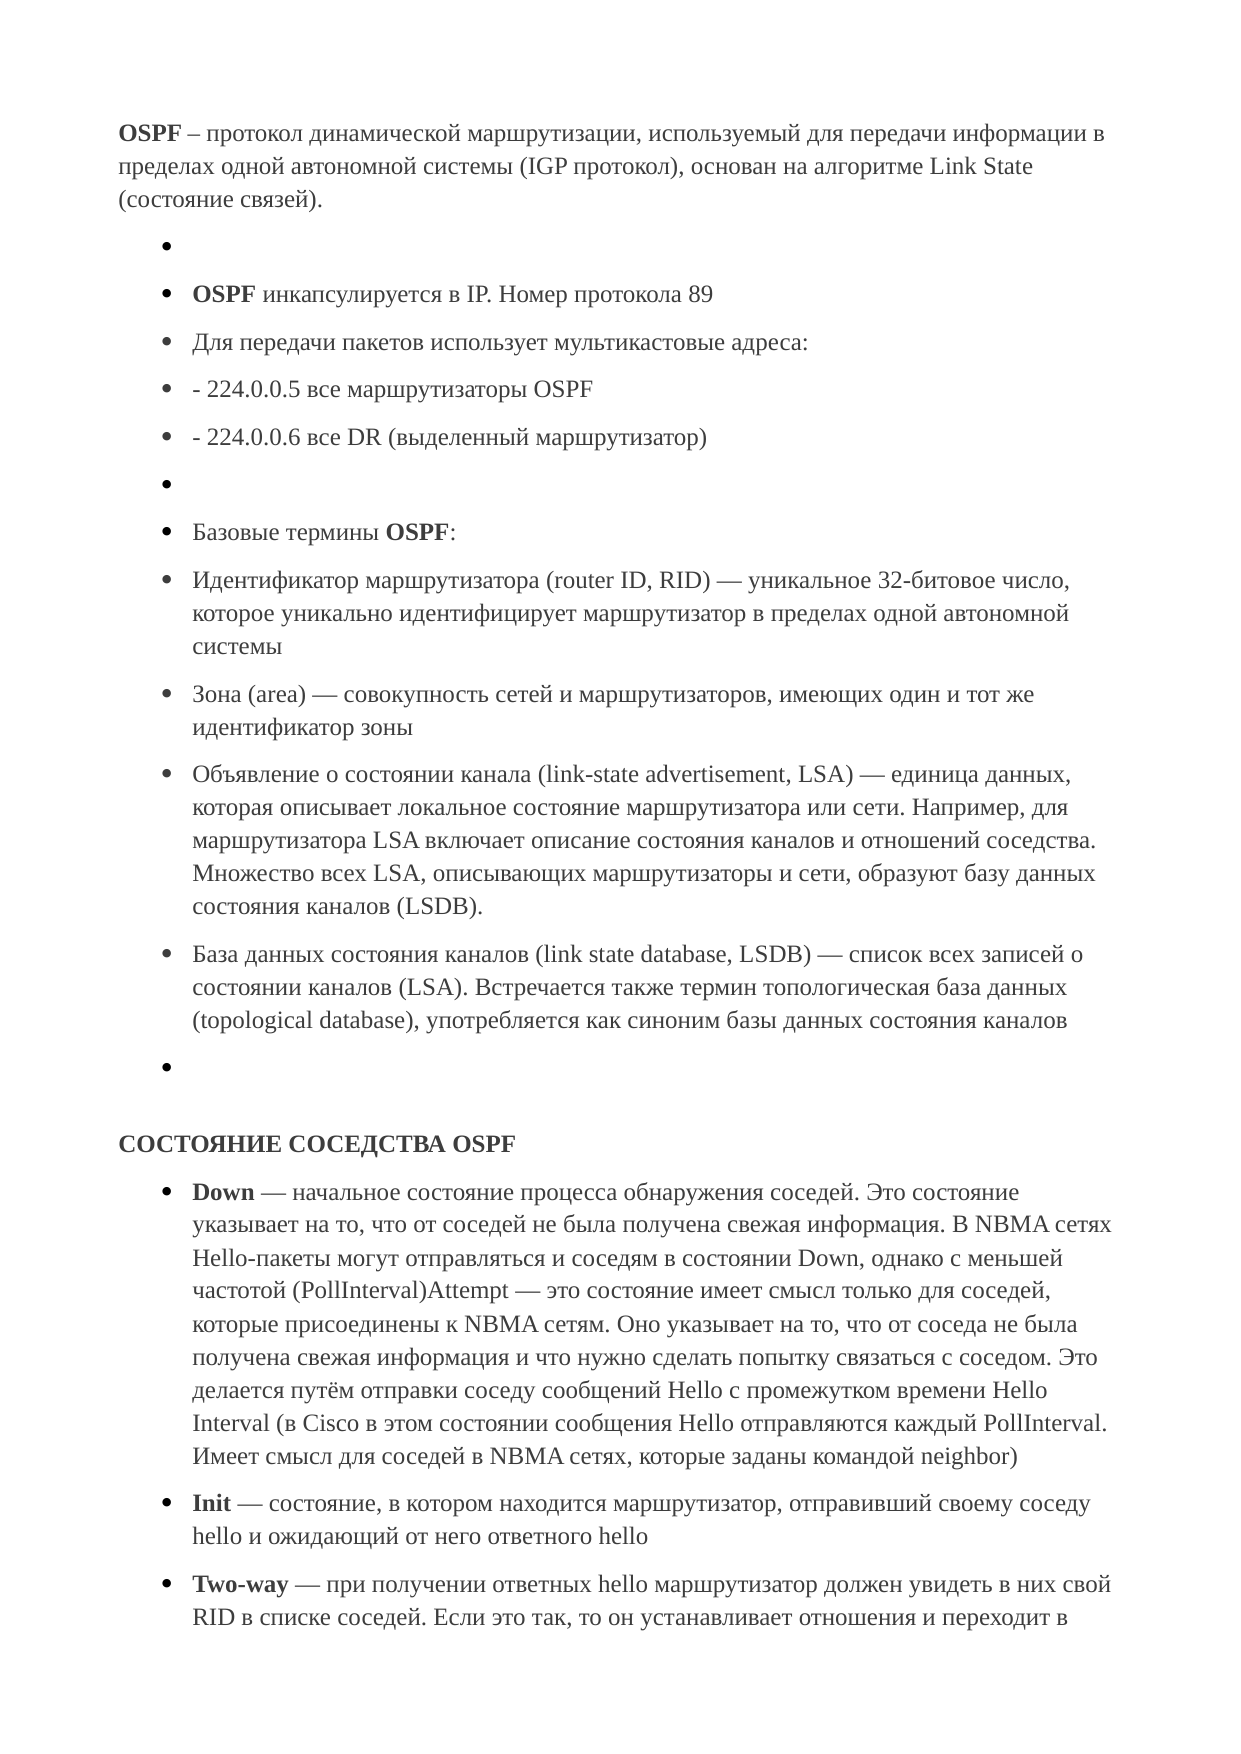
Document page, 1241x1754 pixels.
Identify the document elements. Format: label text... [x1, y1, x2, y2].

list Зона (area) — совокупность сетей и маршрутизаторов, имеющих один и тот же идентификатор зоны [162, 679, 1122, 740]
list OSPF инкапсулируется в IP. Номер протокола 89 [162, 279, 1122, 308]
list Объявление о состоянии канала (link-state advertisement, LSA) — единица данных, которая описывает локальное состояние маршрутизатора или сети. Например, для маршрутизатора LSA включает описание состояния каналов и отношений соседства. Множество всех LSA, описывающих маршрутизаторы и сети, образуют базу данных состояния каналов (LSDB). [162, 759, 1122, 920]
list Идентификатор маршрутизатора (router ID, RID) — уникальное 32-битовое число, которое уникально идентифицирует маршрутизатор в пределах одной автономной системы [162, 565, 1122, 660]
list База данных состояния каналов (link state database, LSDB) — список всех записей о состоянии каналов (LSA). Встречается также термин топологическая база данных (topological database), употребляется как синоним базы данных состояния каналов [162, 939, 1122, 1034]
list Two-way — при получении ответных hello маршрутизатор должен увидеть в них свой RID в списке соседей. Если это так, то он устанавливает отношения и переходит в [162, 1569, 1122, 1631]
list - 224.0.0.5 все маршрутизаторы OSPF [162, 374, 1122, 403]
text OSPF – протокол динамической маршрутизации, используемый для передачи информации в пределах одной автономной системы (IGP протокол), основан на алгоритме Link State (состояние связей). [118, 118, 1122, 213]
list Init — состояние, в котором находится маршрутизатор, отправивший своему соседу hello и ожидающий от него ответного hello [162, 1488, 1122, 1550]
list Down — начальное состояние процесса обнаружения соседей. Это состояние указывает на то, что от соседей не была получена свежая информация. В NBMA сетях Hello-пакеты могут отправляться и соседям в состоянии Down, однако с меньшей частотой (PollInterval)Attempt — это состояние имеет смысл только для соседей, которые присоединены к NBMA сетям. Оно указывает на то, что от соседа не была получена свежая информация и что нужно сделать попытку связаться с соседом. Это делается путём отправки соседу сообщений Hello с промежутком времени Hello Interval (в Cisco в этом состоянии сообщения Hello отправляются каждый PollInterval. Имеет смысл для соседей в NBMA сетях, которые заданы командой neighbor) [162, 1177, 1122, 1469]
list Базовые термины OSPF: [162, 517, 1122, 546]
list Для передачи пакетов использует мультикастовые адреса: [162, 327, 1122, 356]
list - 224.0.0.6 все DR (выделенный маршрутизатор) [162, 422, 1122, 451]
text СОСТОЯНИЕ СОСЕДСТВА OSPF [118, 1129, 1122, 1158]
